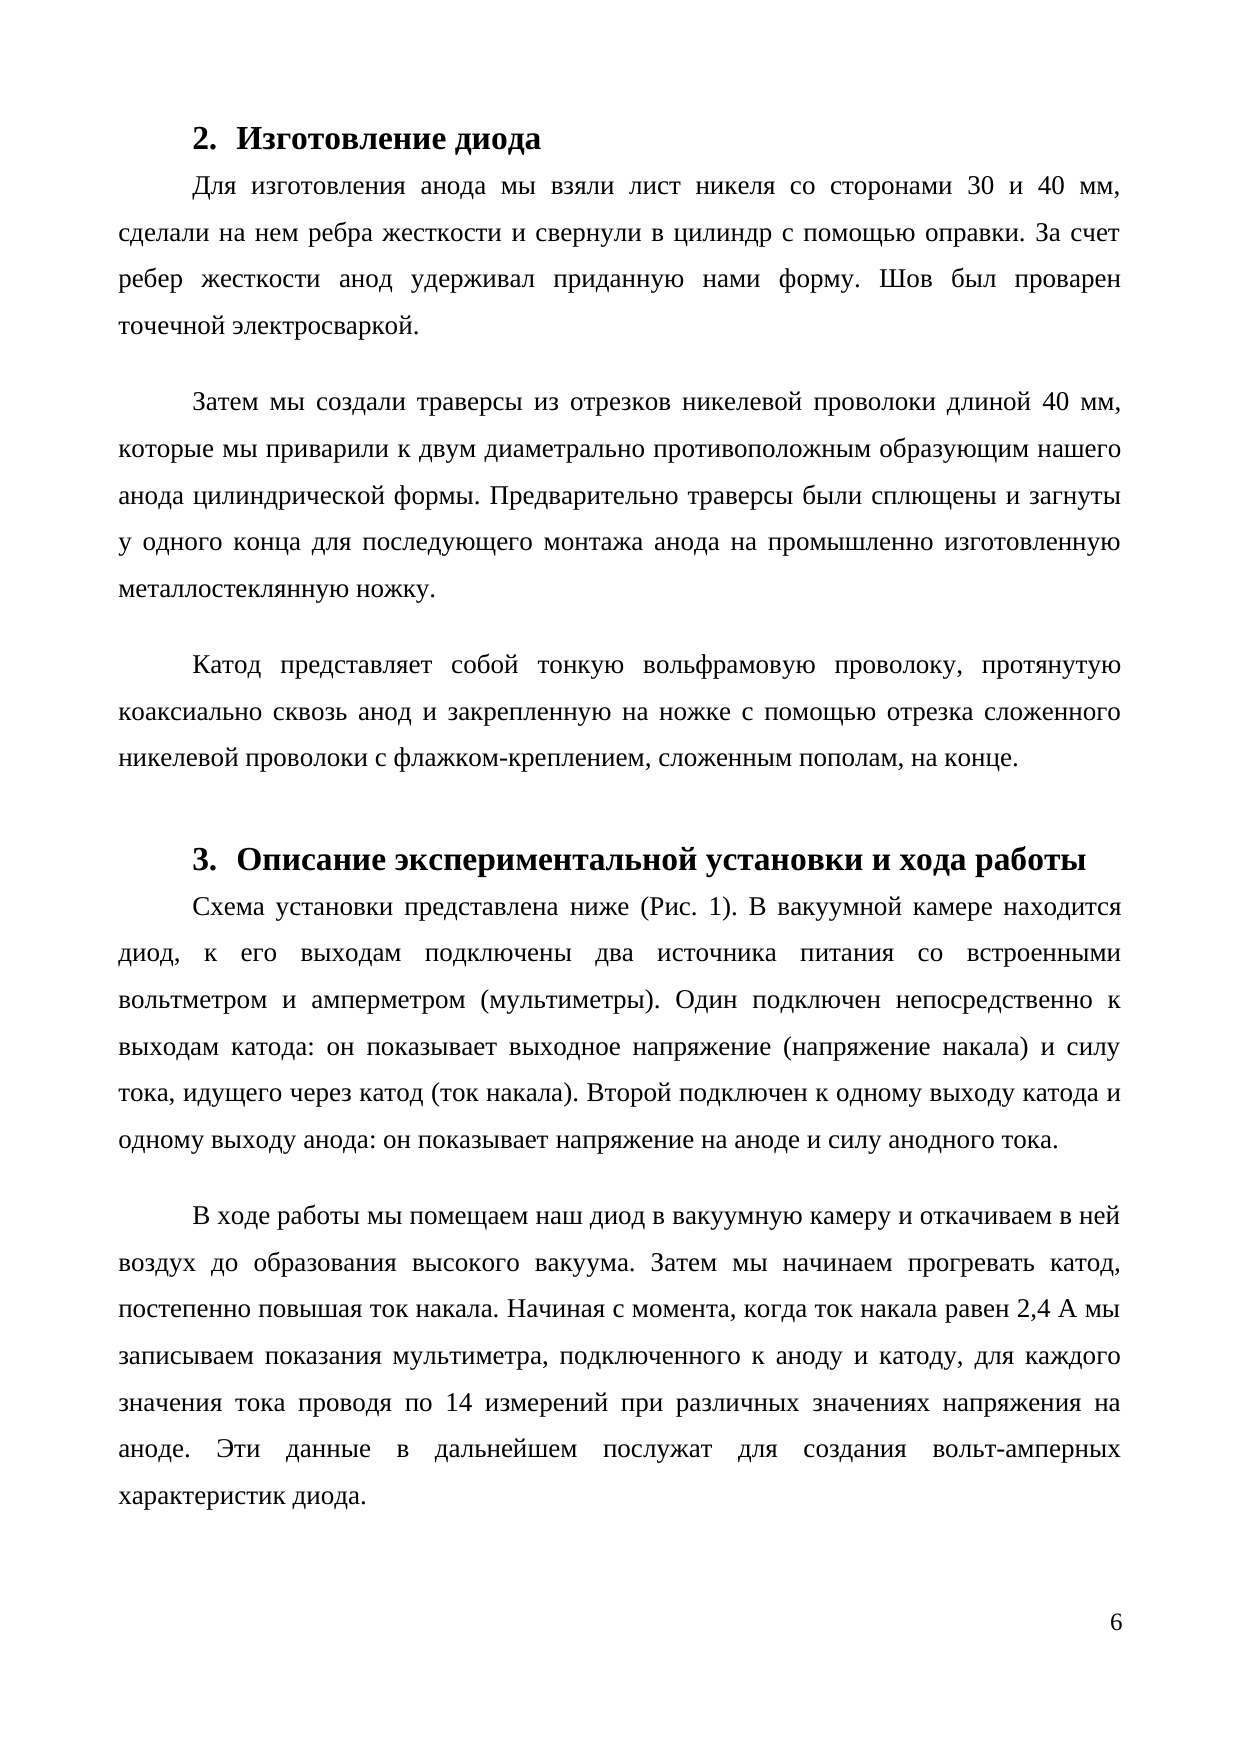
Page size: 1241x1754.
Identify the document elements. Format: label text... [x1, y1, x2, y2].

text Катод представляет собой тонкую вольфрамовую проволоку, протянутую коаксиально сквозь анод и закрепленную на ножке с помощью отрезка сложенного никелевой проволоки с флажком-креплением, сложенным пополам, на конце. [118, 648, 1122, 773]
text В ходе работы мы помещаем наш диод в вакуумную камеру и откачиваем в ней воздух до образования высокого вакуума. Затем мы начинаем прогревать катод, постепенно повышая ток накала. Начиная с момента, когда ток накала равен 2,4 А мы записываем показания мультиметра, подключенного к аноду и катоду, для каждого значения тока проводя по 14 измерений при различных значениях напряжения на аноде. Эти данные в дальнейшем послужат для создания вольт-амперных характеристик диода. [118, 1199, 1122, 1510]
subtitle Изготовление диода [118, 118, 1122, 157]
text Схема установки представлена ниже (Риc. 1). В вакуумной камере находится диод, к его выходам подключены два источника питания со встроенными вольтметром и амперметром (мультиметры). Один подключен непосредственно к выходам катода: он показывает выходное напряжение (напряжение накала) и силу тока, идущего через катод (ток накала). Второй подключен к одному выходу катода и одному выходу анода: он показывает напряжение на аноде и силу анодного тока. [118, 890, 1122, 1154]
text Для изготовления анода мы взяли лист никеля со сторонами 30 и 40 мм, сделали на нем ребра жесткости и свернули в цилиндр с помощью оправки. За счет ребер жесткости анод удерживал приданную нами форму. Шов был проварен точечной электросваркой. [118, 169, 1122, 340]
text Затем мы создали траверсы из отрезков никелевой проволоки длиной 40 мм, которые мы приварили к двум диаметрально противоположным образующим нашего анода цилиндрической формы. Предварительно траверсы были сплющены и загнуты у одного конца для последующего монтажа анода на промышленно изготовленную металлостеклянную ножку. [118, 385, 1122, 603]
subtitle Описание экспериментальной установки и хода работы [118, 838, 1122, 877]
